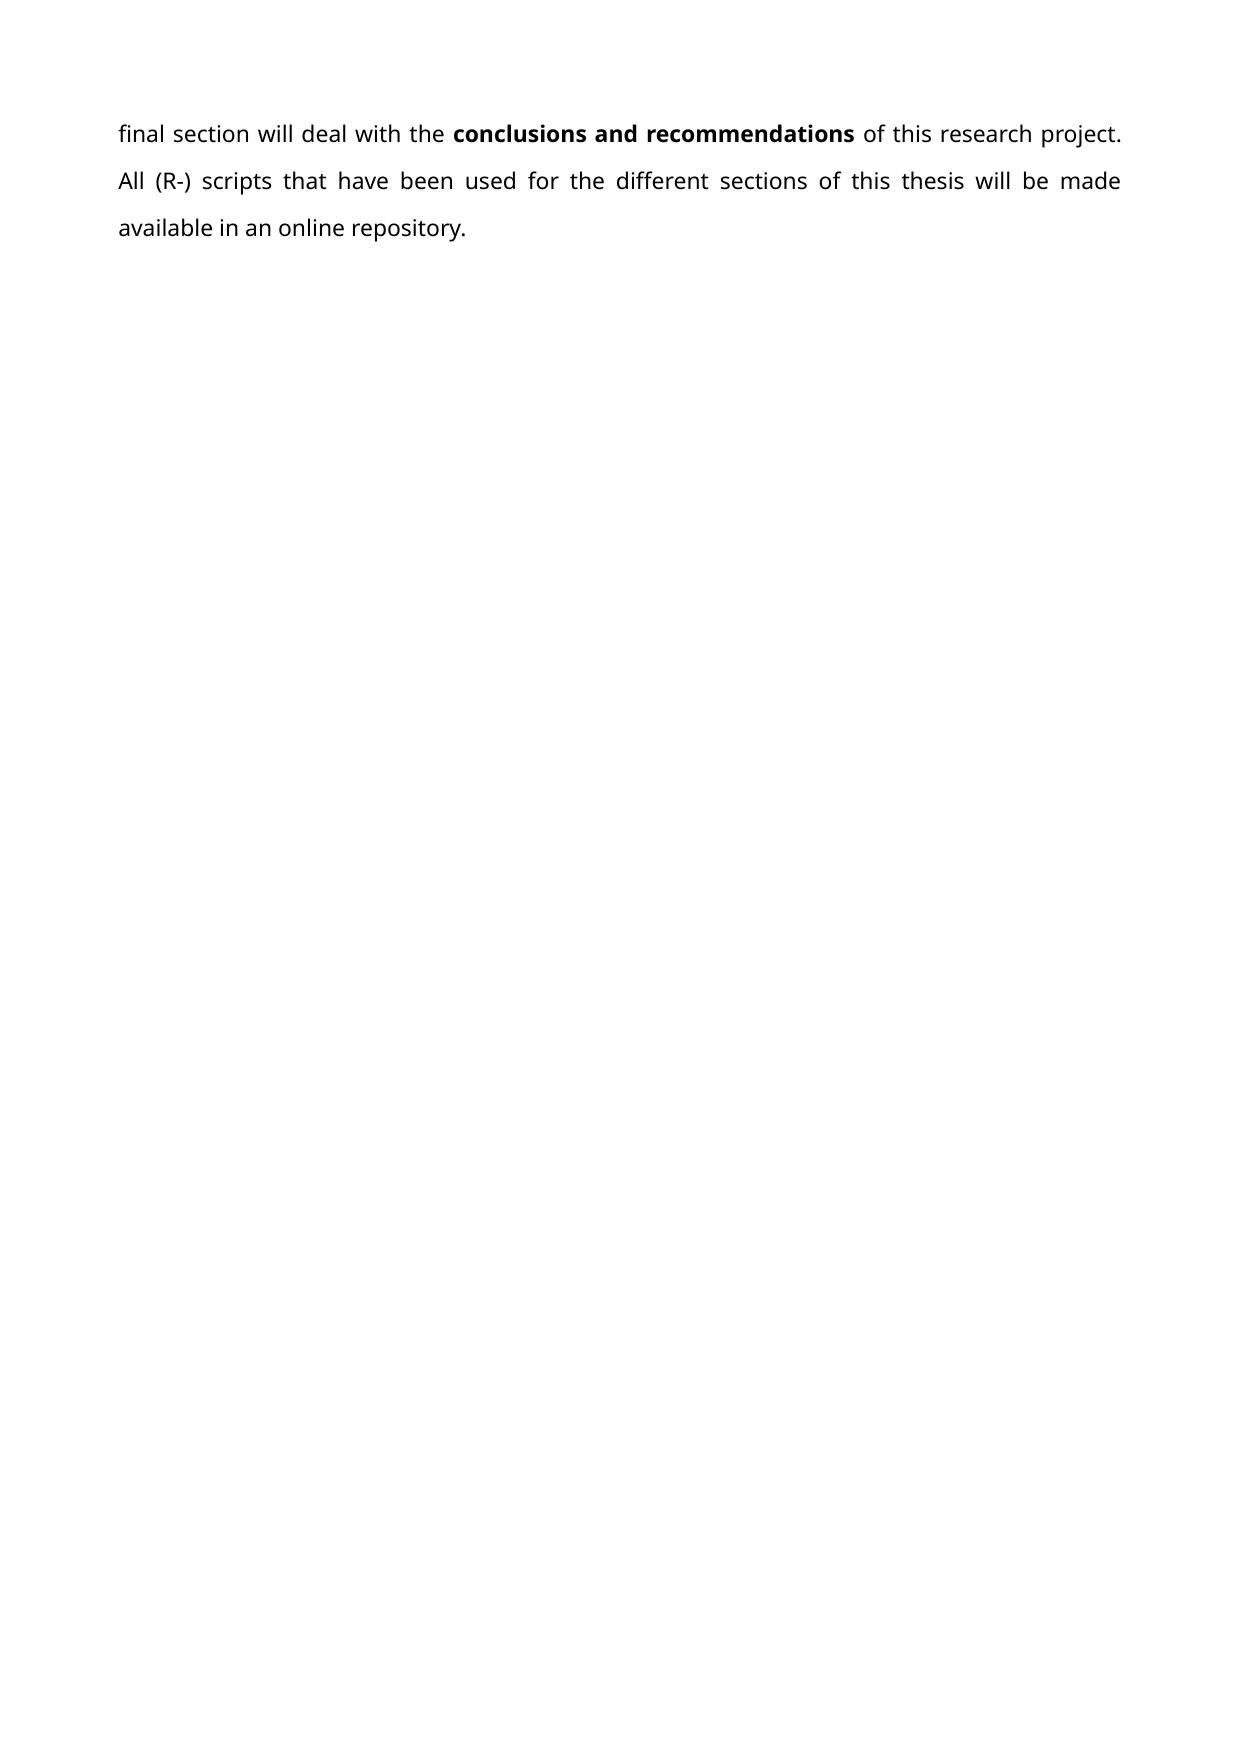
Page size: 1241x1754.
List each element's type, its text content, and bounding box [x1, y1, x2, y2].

text final section will deal with the conclusions and recommendations of this research project. All (R-) scripts that have been used for the different sections of this thesis will be made available in an online repository. [118, 118, 1122, 243]
